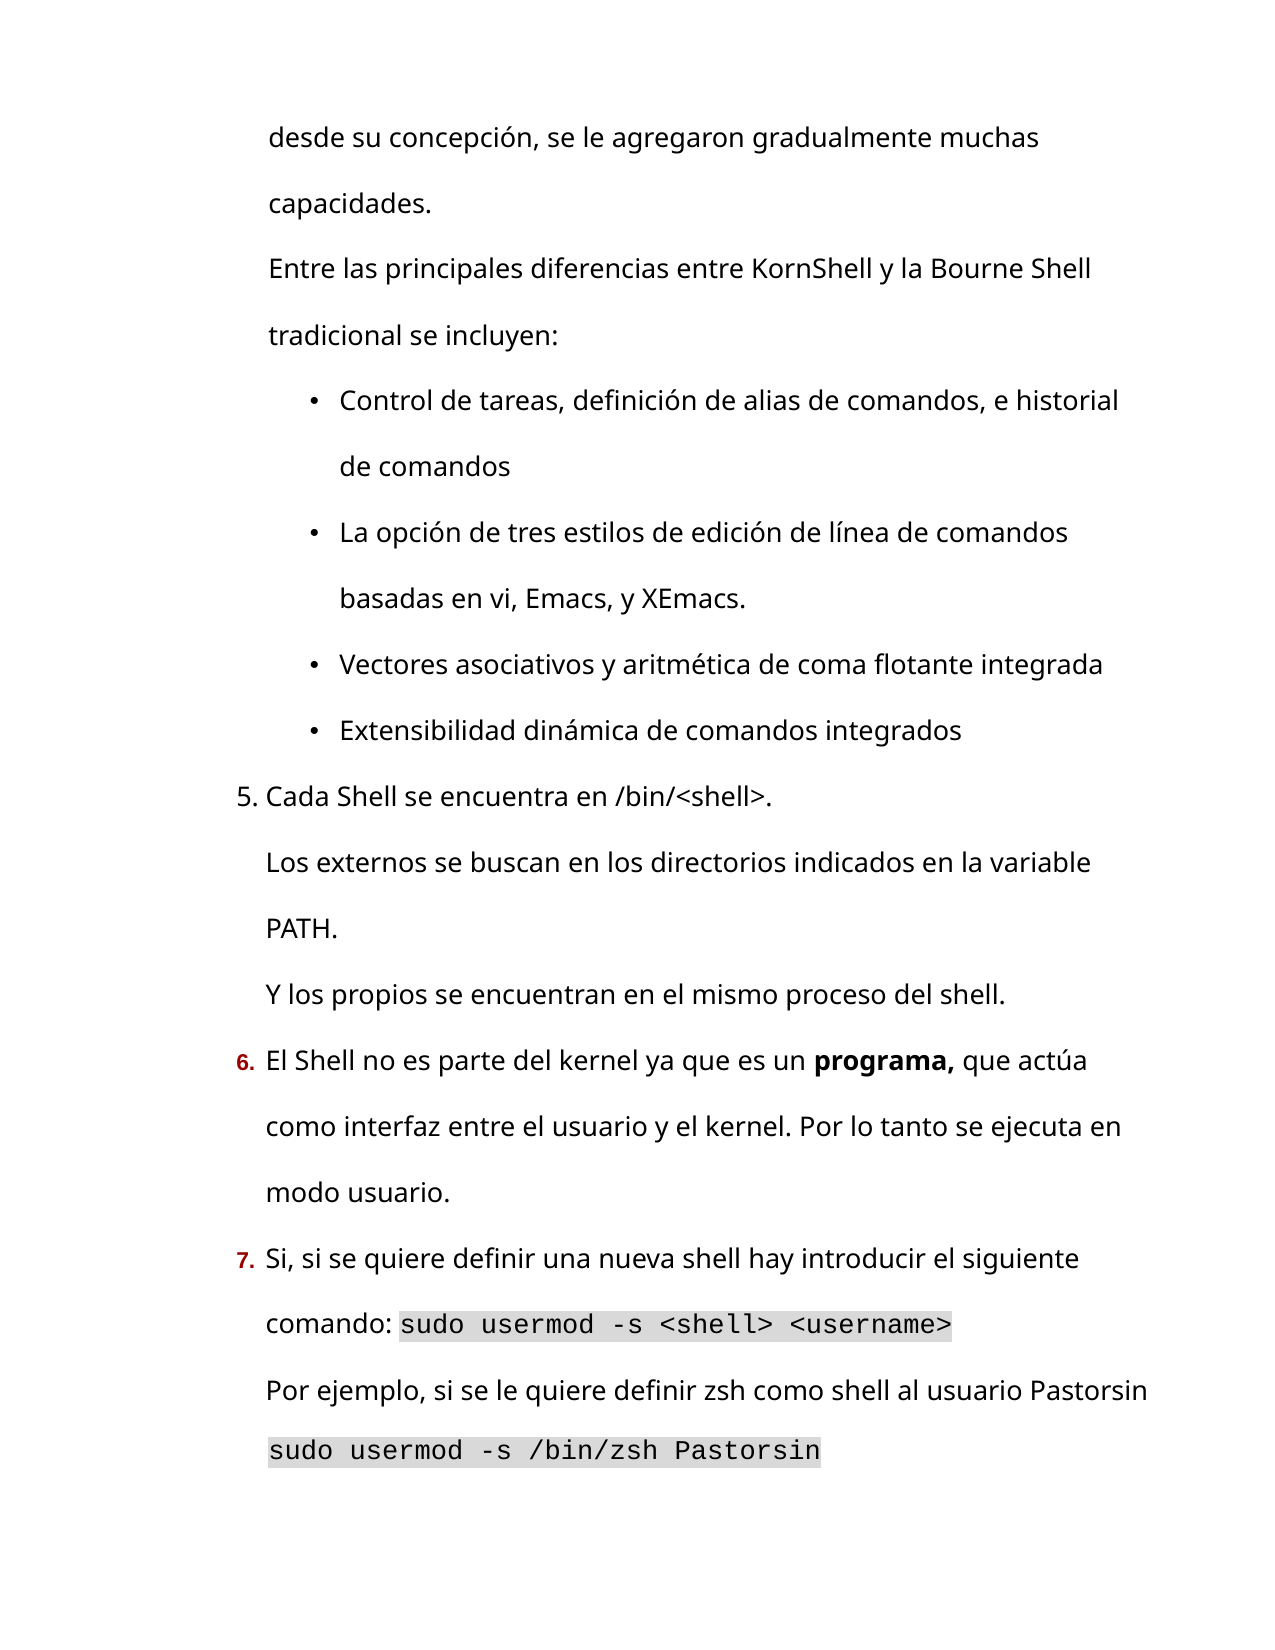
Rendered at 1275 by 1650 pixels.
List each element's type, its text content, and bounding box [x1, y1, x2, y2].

list Extensibilidad dinámica de comandos integrados [309, 712, 1157, 748]
text Entre las principales diferencias entre KornShell y la Bourne Shell tradicional se incluyen: [268, 250, 1157, 353]
list Control de tareas, definición de alias de comandos, e historial de comandos [309, 382, 1157, 485]
list Cada Shell se encuentra en /bin/<shell>. Los externos se buscan en los directorios indicados en la variable PATH. Y los propios se encuentran en el mismo proceso del shell. [236, 777, 1157, 1012]
list El Shell no es parte del kernel ya que es un programa, que actúa como interfaz entre el usuario y el kernel. Por lo tanto se ejecuta en modo usuario. [236, 1041, 1157, 1210]
list Si, si se quiere definir una nueva shell hay introducir el siguiente comando: sudo usermod -s <shell> <username> Por ejemplo, si se le quiere definir zsh como shell al usuario Pastorsin [236, 1239, 1157, 1408]
list La opción de tres estilos de edición de línea de comandos basadas en vi, Emacs, y XEmacs. [309, 514, 1157, 617]
text desde su concepción, se le agregaron gradualmente muchas capacidades. [268, 118, 1157, 221]
text sudo usermod -s /bin/zsh Pastorsin [268, 1437, 1157, 1468]
list Vectores asociativos y aritmética de coma flotante integrada [309, 646, 1157, 682]
